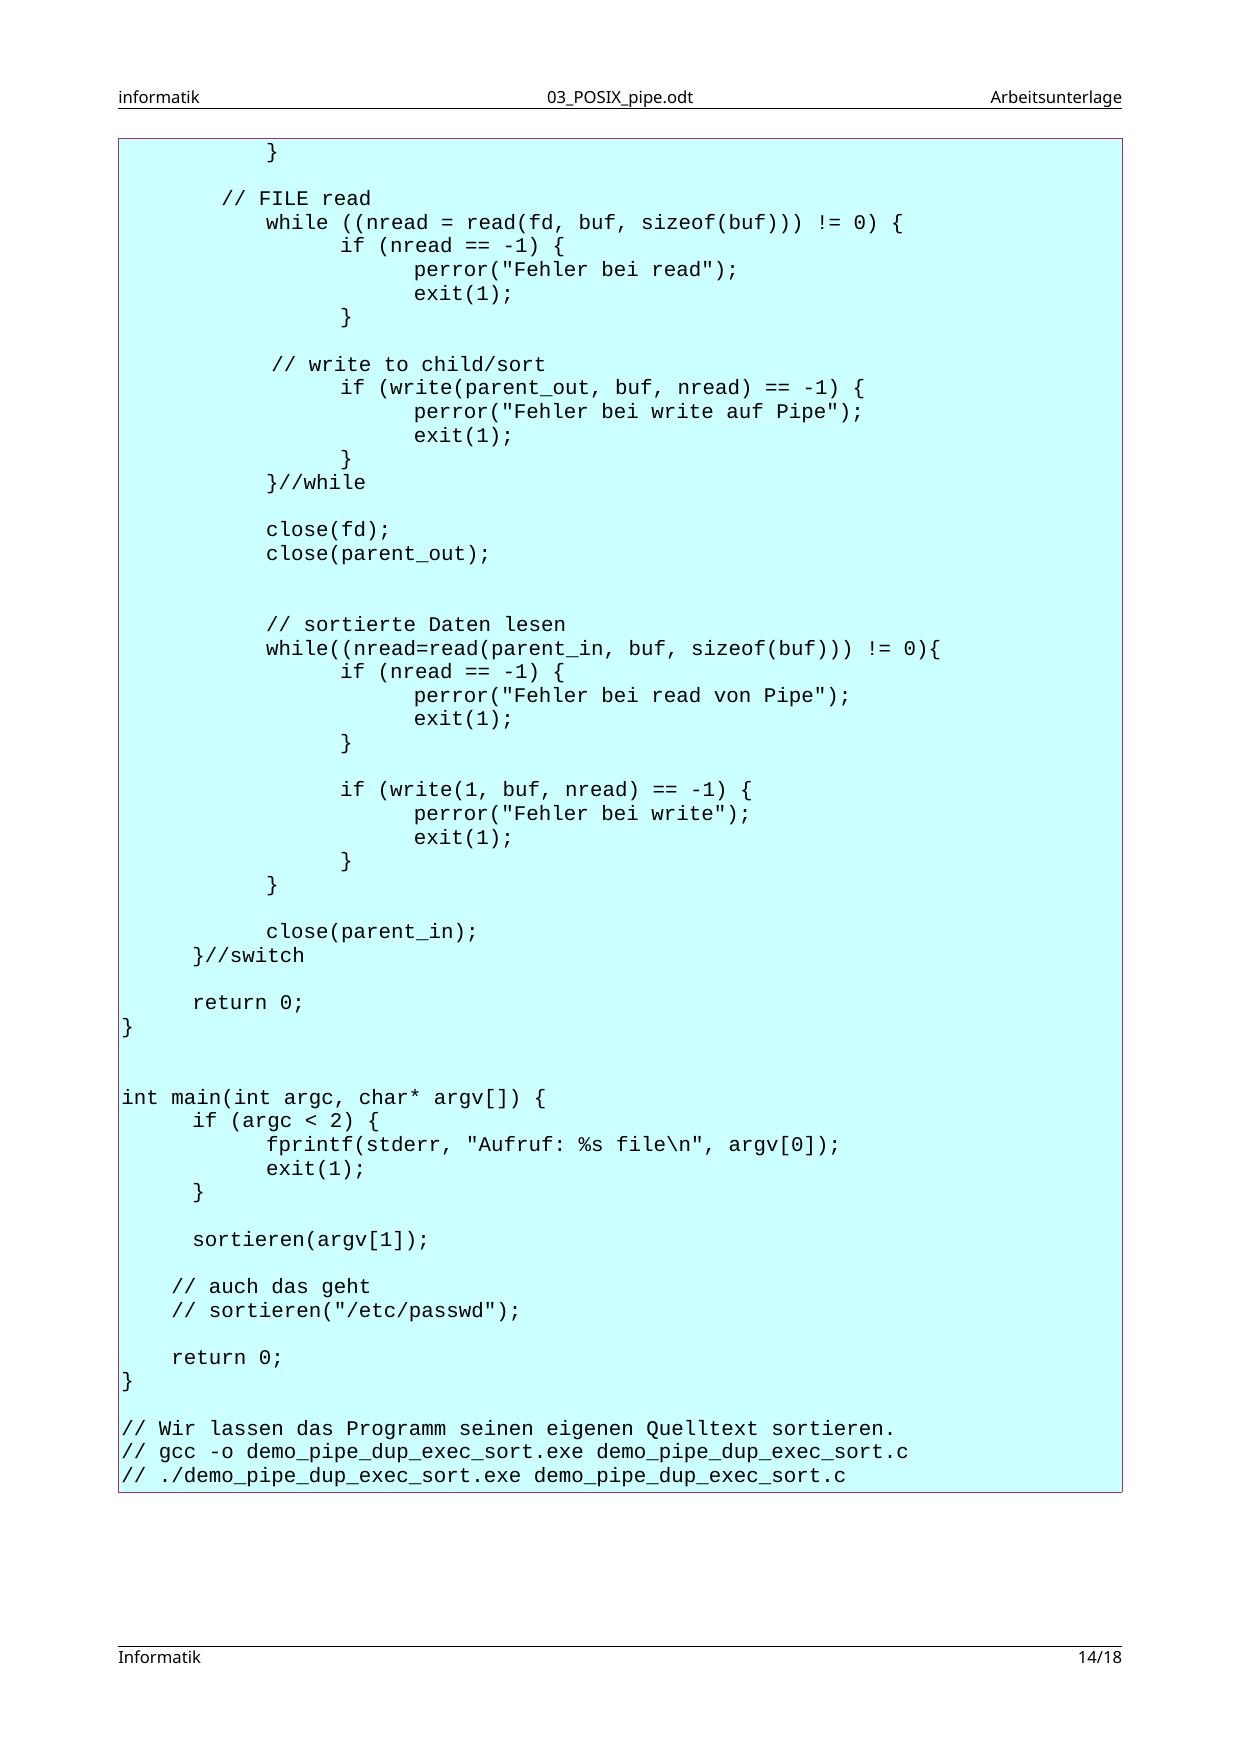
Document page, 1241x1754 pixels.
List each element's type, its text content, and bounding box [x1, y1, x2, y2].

text } [119, 139, 1122, 162]
text // sortierte Daten lesen [119, 611, 1122, 634]
text if (nread == -1) { [119, 232, 1122, 256]
text } [119, 1178, 1122, 1202]
text sortieren(argv[1]); [119, 1226, 1122, 1249]
text while ((nread = read(fd, buf, sizeof(buf))) != 0) { [119, 209, 1122, 232]
text perror("Fehler bei write"); [119, 800, 1122, 824]
text // ./demo_pipe_dup_exec_sort.exe demo_pipe_dup_exec_sort.c [119, 1462, 1122, 1492]
text // FILE read [119, 185, 1122, 209]
text // auch das geht [119, 1273, 1122, 1297]
text fprintf(stderr, "Aufruf: %s file\n", argv[0]); [119, 1131, 1122, 1155]
text if (nread == -1) { [119, 658, 1122, 682]
text }//while [119, 469, 1122, 493]
text // Wir lassen das Programm seinen eigenen Quelltext sortieren. [119, 1415, 1122, 1438]
text // sortieren("/etc/passwd"); [119, 1297, 1122, 1320]
text return 0; [119, 989, 1122, 1013]
text exit(1); [119, 280, 1122, 303]
text exit(1); [119, 1155, 1122, 1178]
text close(parent_in); [119, 918, 1122, 942]
text }//switch [119, 942, 1122, 966]
text while((nread=read(parent_in, buf, sizeof(buf))) != 0){ [119, 634, 1122, 658]
text perror("Fehler bei read"); [119, 256, 1122, 280]
text perror("Fehler bei write auf Pipe"); [119, 398, 1122, 422]
text close(parent_out); [119, 540, 1122, 563]
text if (argc < 2) { [119, 1107, 1122, 1131]
text return 0; [119, 1344, 1122, 1367]
text perror("Fehler bei read von Pipe"); [119, 682, 1122, 705]
text } [119, 445, 1122, 469]
text if (write(1, buf, nread) == -1) { [119, 776, 1122, 800]
text exit(1); [119, 824, 1122, 847]
text int main(int argc, char* argv[]) { [119, 1084, 1122, 1107]
text if (write(parent_out, buf, nread) == -1) { [119, 374, 1122, 398]
text } [119, 729, 1122, 753]
text // write to child/sort [119, 351, 1122, 374]
text exit(1); [119, 422, 1122, 445]
text exit(1); [119, 705, 1122, 729]
text } [119, 1013, 1122, 1036]
text } [119, 1367, 1122, 1391]
text // gcc -o demo_pipe_dup_exec_sort.exe demo_pipe_dup_exec_sort.c [119, 1438, 1122, 1462]
text close(fd); [119, 516, 1122, 540]
text } [119, 303, 1122, 327]
text } [119, 847, 1122, 871]
text } [119, 871, 1122, 894]
